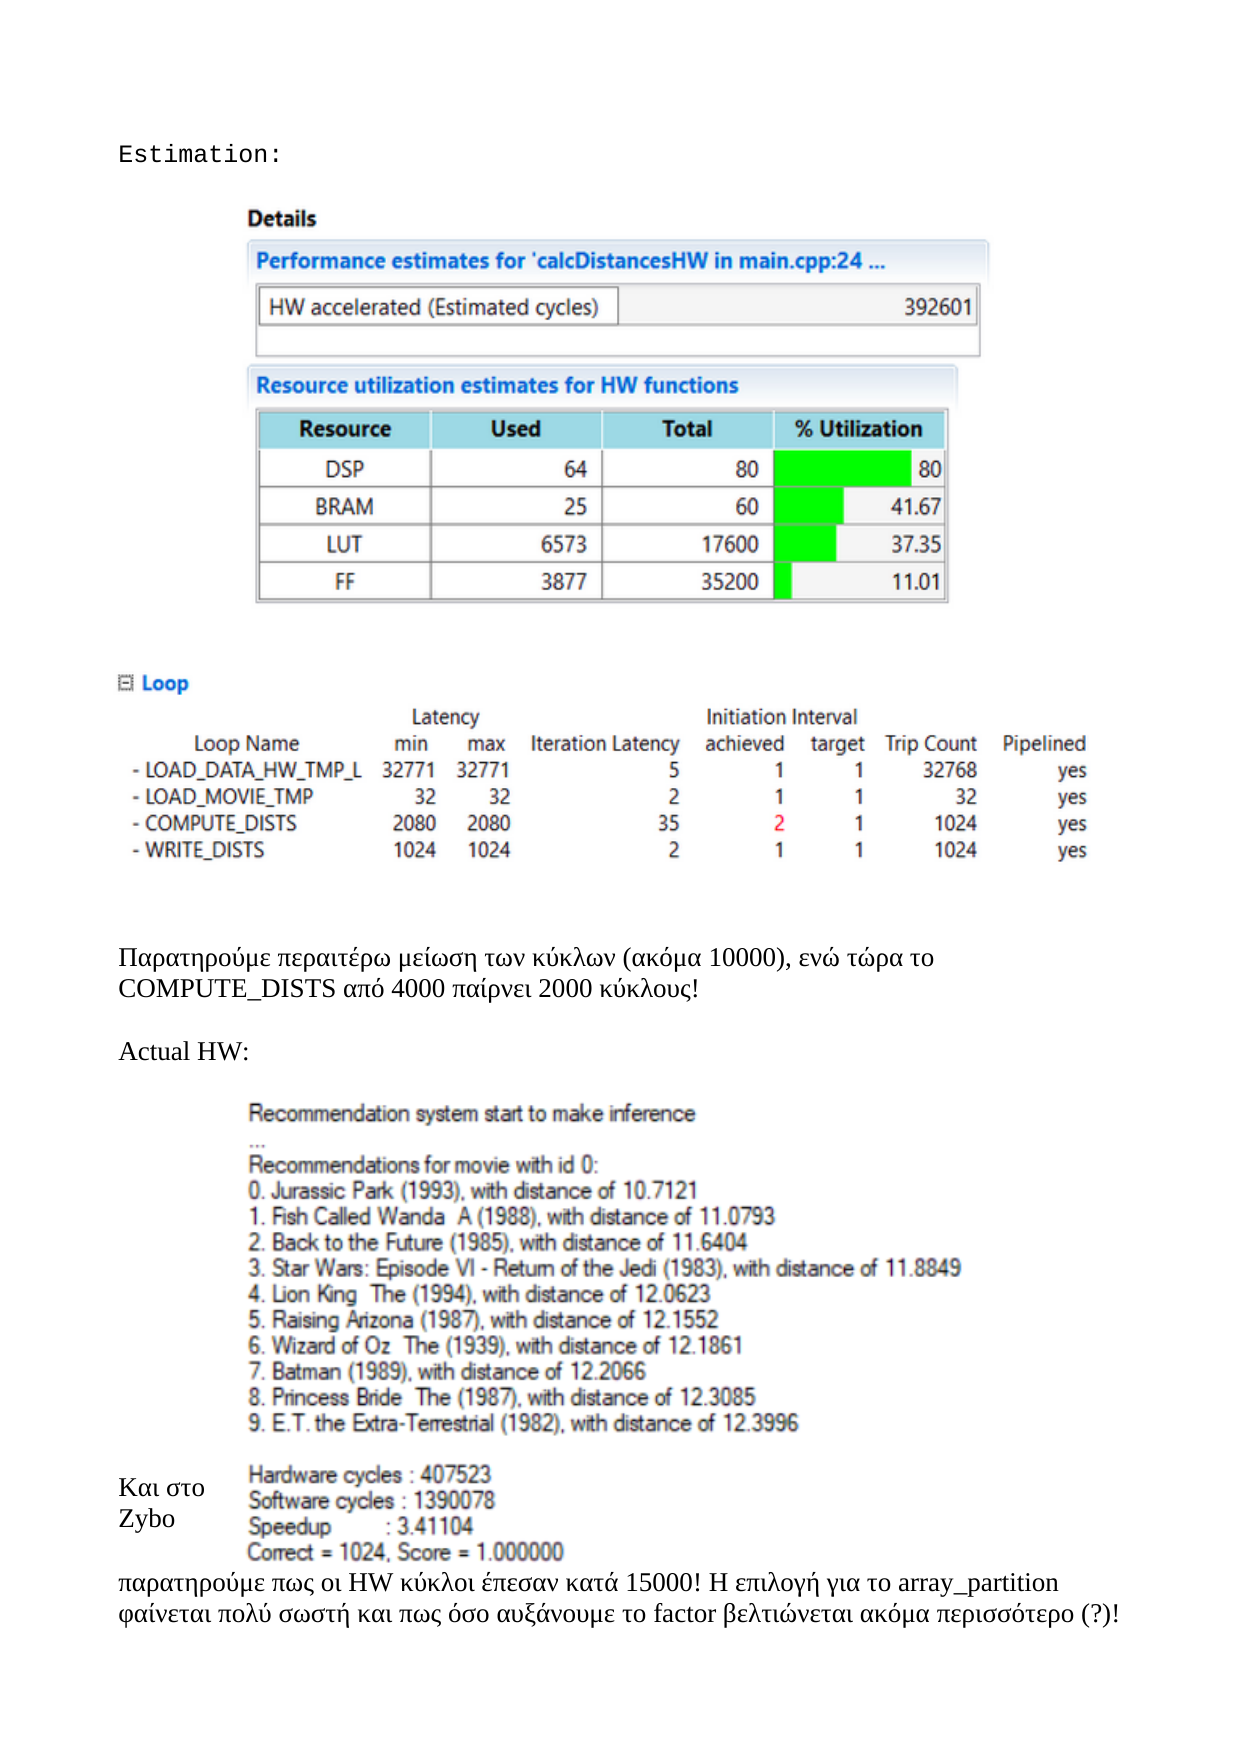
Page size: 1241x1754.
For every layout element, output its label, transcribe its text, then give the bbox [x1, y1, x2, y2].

text Estimation: [118, 142, 1122, 170]
text Και στο Zybo παρατηρούμε πως οι HW κύκλοι έπεσαν κατά 15000! Η επιλογή για το array_partition φαίνεται πολύ σωστή και πως όσο αυξάνουμε το factor βελτιώνεται ακόμα περισσότερο (?)! [118, 1471, 1122, 1628]
picture [108, 670, 1113, 879]
text Παρατηρούμε περαιτέρω μείωση των κύκλων (ακόμα 10000), ενώ τώρα το COMPUTE_DISTS από 4000 παίρνει 2000 κύκλους! [118, 941, 1122, 1003]
picture [238, 201, 1002, 627]
text Actual HW: [118, 1035, 1122, 1066]
picture [244, 1097, 996, 1566]
